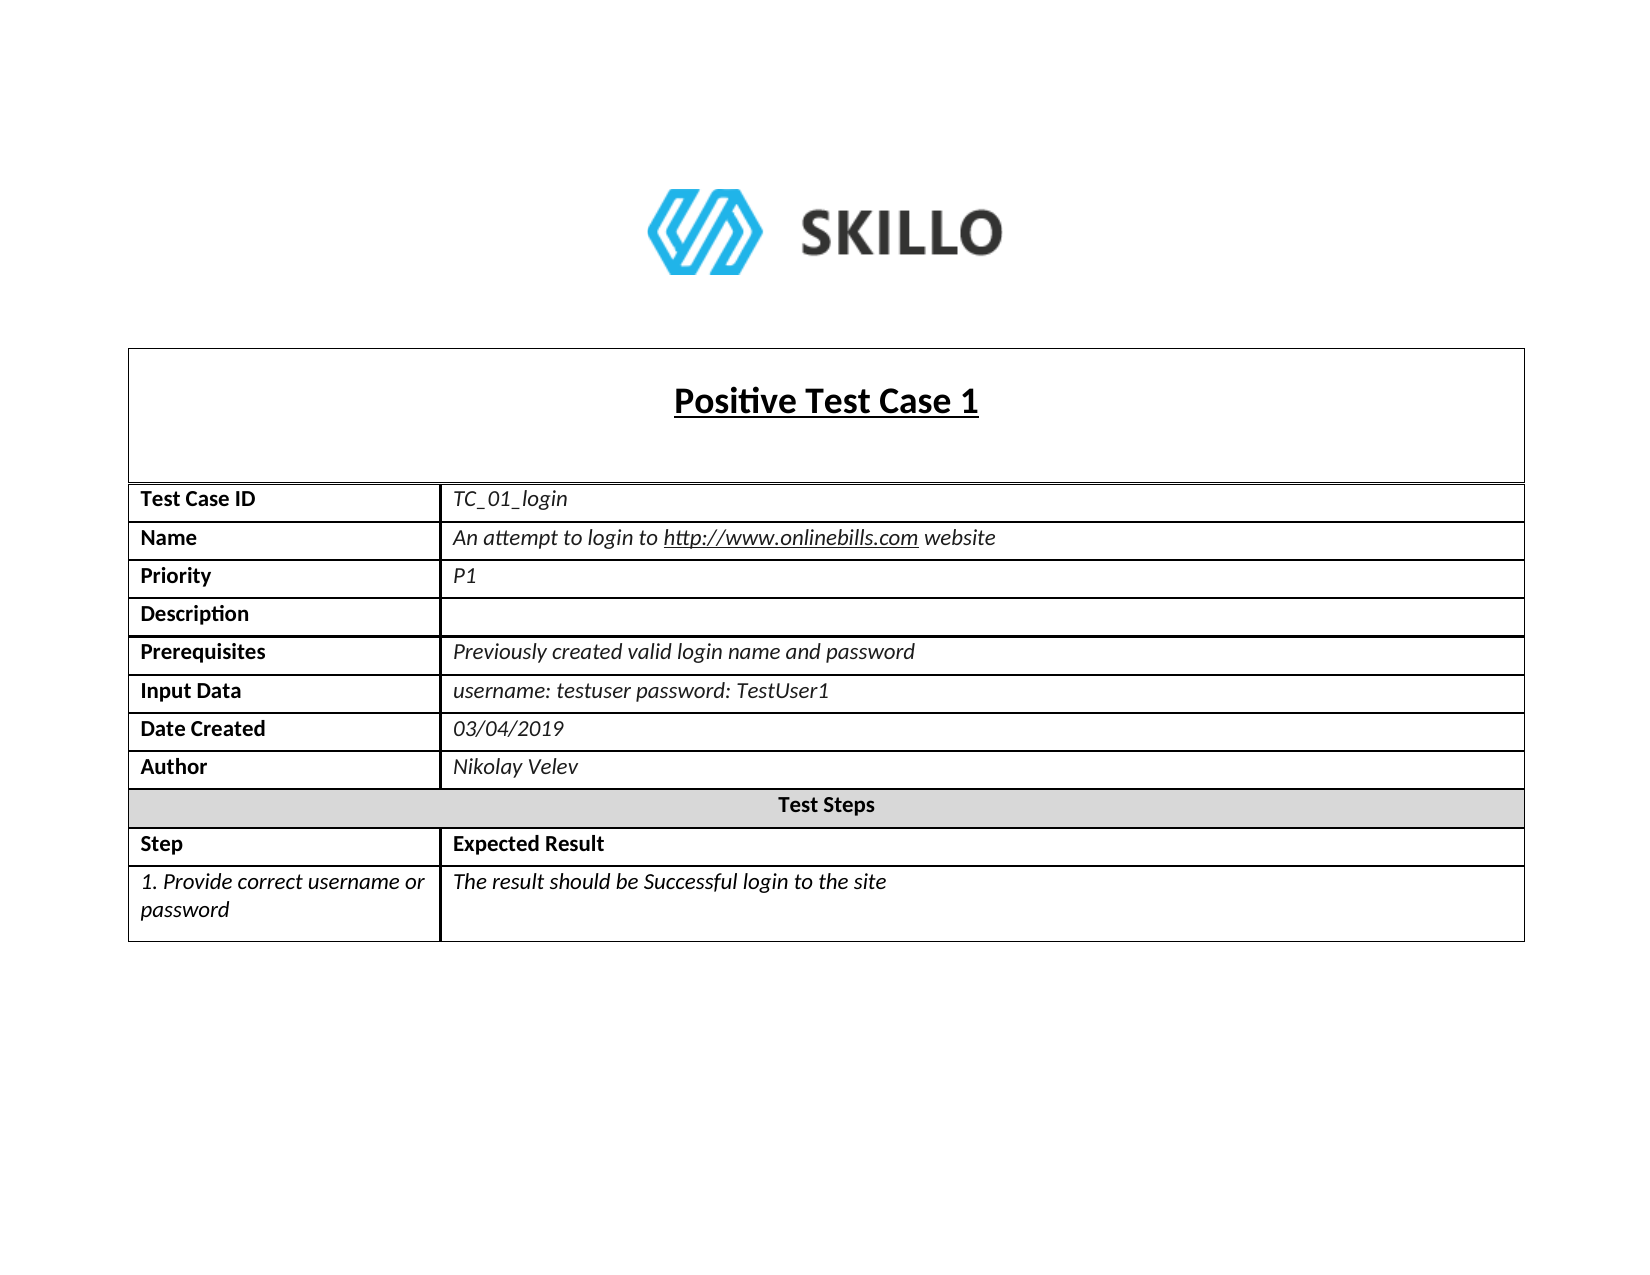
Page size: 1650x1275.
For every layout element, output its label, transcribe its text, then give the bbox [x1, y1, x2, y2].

table_cell Description [129, 599, 439, 635]
table_cell 03/04/2019 [442, 714, 1524, 750]
table_cell TC_01_login [442, 485, 1524, 521]
table_cell Nikolay Velev [442, 752, 1524, 788]
table_cell Expected Result [442, 829, 1524, 865]
table_cell username: testuser password: TestUser1 [442, 676, 1524, 712]
table_cell Author [129, 752, 439, 788]
table_cell Test Steps [129, 790, 1524, 827]
table_cell Previously created valid login name and password [442, 638, 1524, 674]
table_cell Prerequisites [129, 638, 439, 674]
table_cell Name [129, 523, 439, 559]
table_cell Input Data [129, 676, 439, 712]
table_cell 1. Provide correct username or password [129, 867, 439, 941]
table_header Positive Test Case 1 [129, 349, 1524, 482]
table_cell P1 [442, 561, 1524, 597]
table_cell Date Created [129, 714, 439, 750]
table_cell Test Case ID [129, 485, 439, 521]
table_cell An attempt to login to http://www.onlinebills.com website [442, 523, 1524, 559]
table_cell [442, 599, 1524, 635]
table_cell Priority [129, 561, 439, 597]
table_cell The result should be Successful login to the site [442, 867, 1524, 941]
table_cell Step [129, 829, 439, 865]
